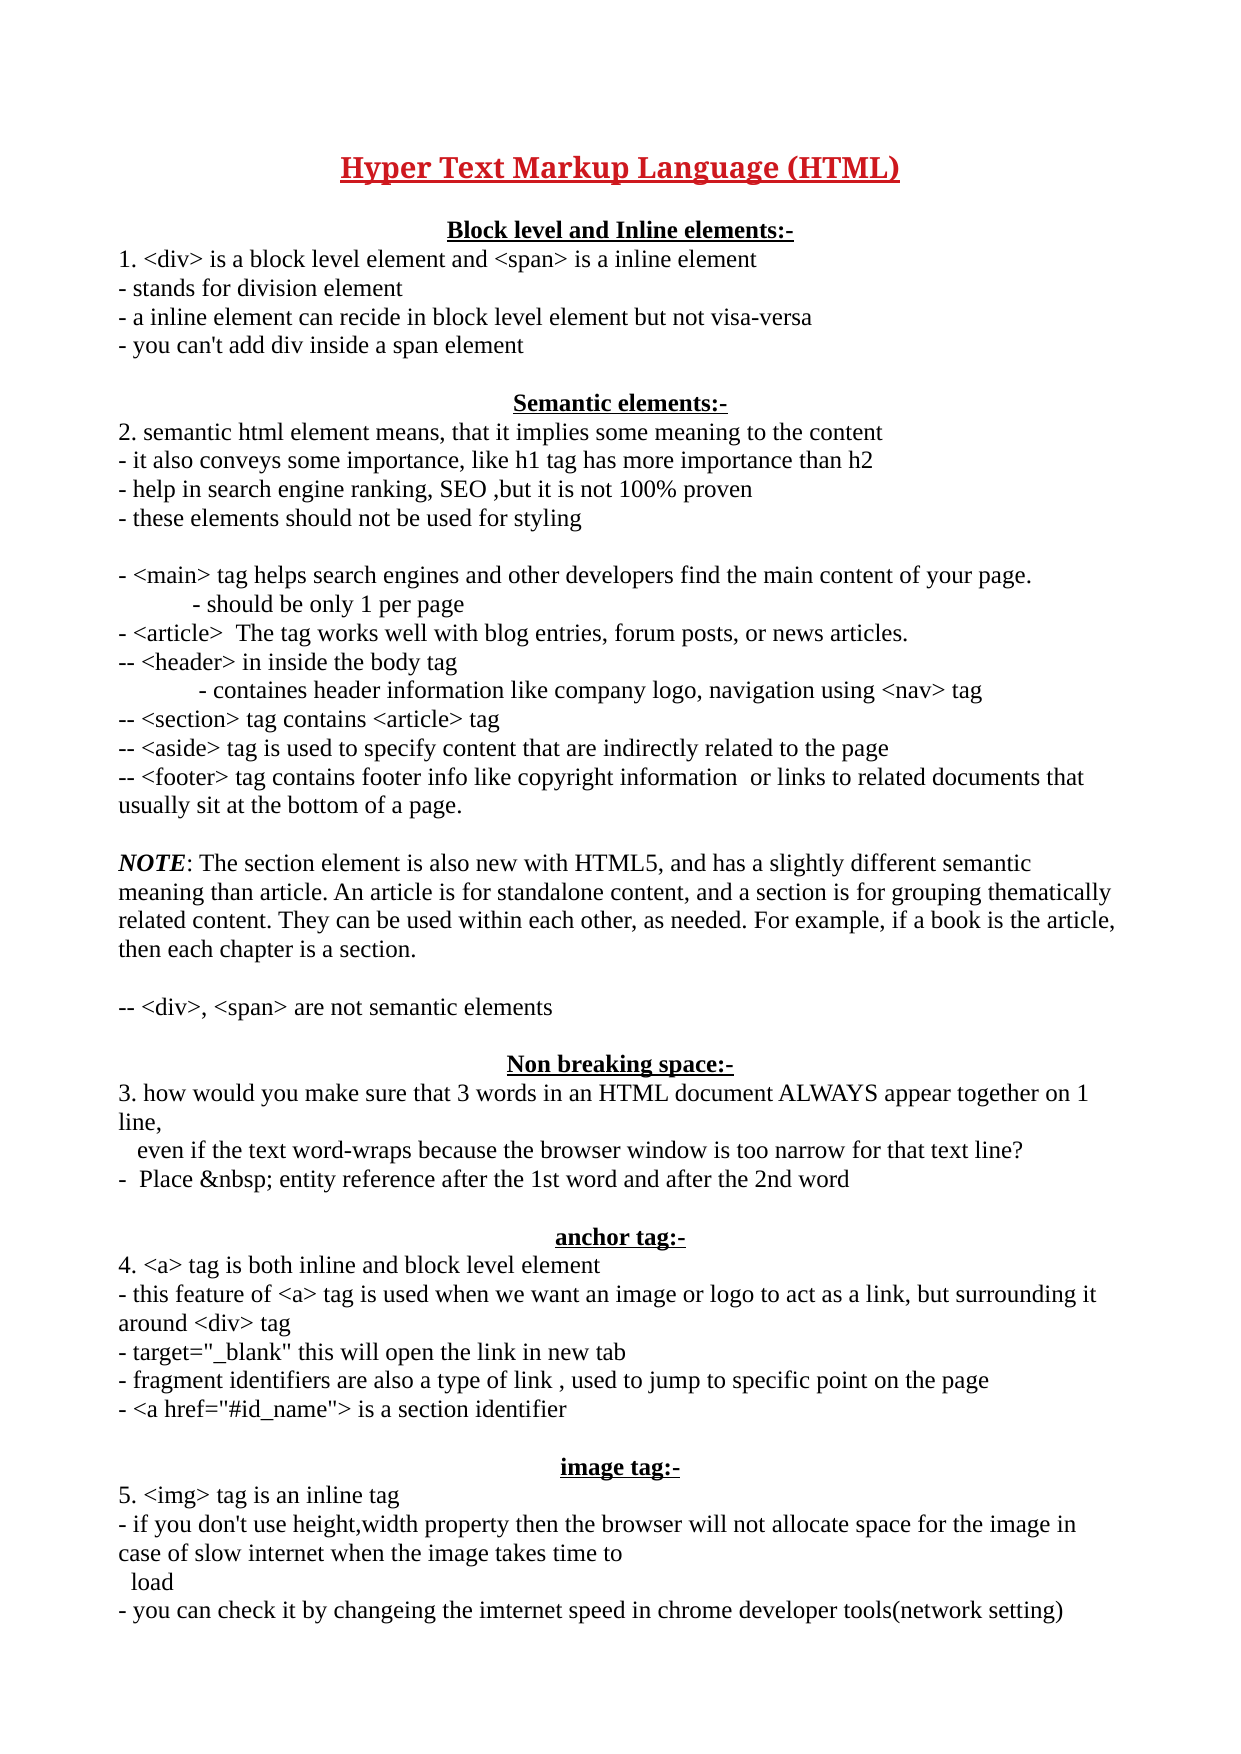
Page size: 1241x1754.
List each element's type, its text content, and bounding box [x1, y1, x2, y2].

text even if the text word-wraps because the browser window is too narrow for that text line? [118, 1135, 1122, 1164]
text - this feature of <a> tag is used when we want an image or logo to act as a link, but surrounding it around <div> tag [118, 1279, 1122, 1337]
text - you can check it by changeing the imternet speed in chrome developer tools(network setting) [118, 1595, 1122, 1624]
text - these elements should not be used for styling [118, 503, 1122, 532]
text - <main> tag helps search engines and other developers find the main content of your page. [118, 560, 1122, 589]
text Non breaking space:- [118, 1049, 1122, 1078]
text -- <aside> tag is used to specify content that are indirectly related to the page [118, 733, 1122, 762]
text - containes header information like company logo, navigation using <nav> tag [118, 675, 1122, 704]
text - help in search engine ranking, SEO ,but it is not 100% proven [118, 474, 1122, 503]
text -- <footer> tag contains footer info like copyright information or links to related documents that usually sit at the bottom of a page. [118, 762, 1122, 819]
text Semantic elements:- [118, 388, 1122, 417]
text NOTE: The section element is also new with HTML5, and has a slightly different semantic meaning than article. An article is for standalone content, and a section is for grouping thematically related content. They can be used within each other, as needed. For example, if a book is the article, then each chapter is a section. [118, 848, 1122, 963]
text - Place &nbsp; entity reference after the 1st word and after the 2nd word [118, 1164, 1122, 1193]
text - you can't add div inside a span element [118, 330, 1122, 359]
text - a inline element can recide in block level element but not visa-versa [118, 302, 1122, 330]
text - fragment identifiers are also a type of link , used to jump to specific point on the page [118, 1365, 1122, 1394]
text -- <section> tag contains <article> tag [118, 704, 1122, 733]
text 2. semantic html element means, that it implies some meaning to the content [118, 417, 1122, 445]
text 4. <a> tag is both inline and block level element [118, 1250, 1122, 1279]
text image tag:- [118, 1452, 1122, 1480]
text load [118, 1567, 1122, 1595]
text 1. <div> is a block level element and <span> is a inline element [118, 244, 1122, 273]
text - <article> The tag works well with blog entries, forum posts, or news articles. [118, 618, 1122, 647]
text - if you don't use height,width property then the browser will not allocate space for the image in case of slow internet when the image takes time to [118, 1509, 1122, 1567]
text anchor tag:- [118, 1222, 1122, 1250]
text 5. <img> tag is an inline tag [118, 1480, 1122, 1509]
text -- <header> in inside the body tag [118, 647, 1122, 675]
text - should be only 1 per page [118, 589, 1122, 618]
text - <a href="#id_name"> is a section identifier [118, 1394, 1122, 1423]
text - stands for division element [118, 273, 1122, 302]
text 3. how would you make sure that 3 words in an HTML document ALWAYS appear together on 1 line, [118, 1078, 1122, 1135]
text - target="_blank" this will open the link in new tab [118, 1337, 1122, 1365]
text Block level and Inline elements:- [118, 215, 1122, 244]
text -- <div>, <span> are not semantic elements [118, 992, 1122, 1020]
text - it also conveys some importance, like h1 tag has more importance than h2 [118, 445, 1122, 474]
text Hyper Text Markup Language (HTML) [118, 147, 1122, 187]
